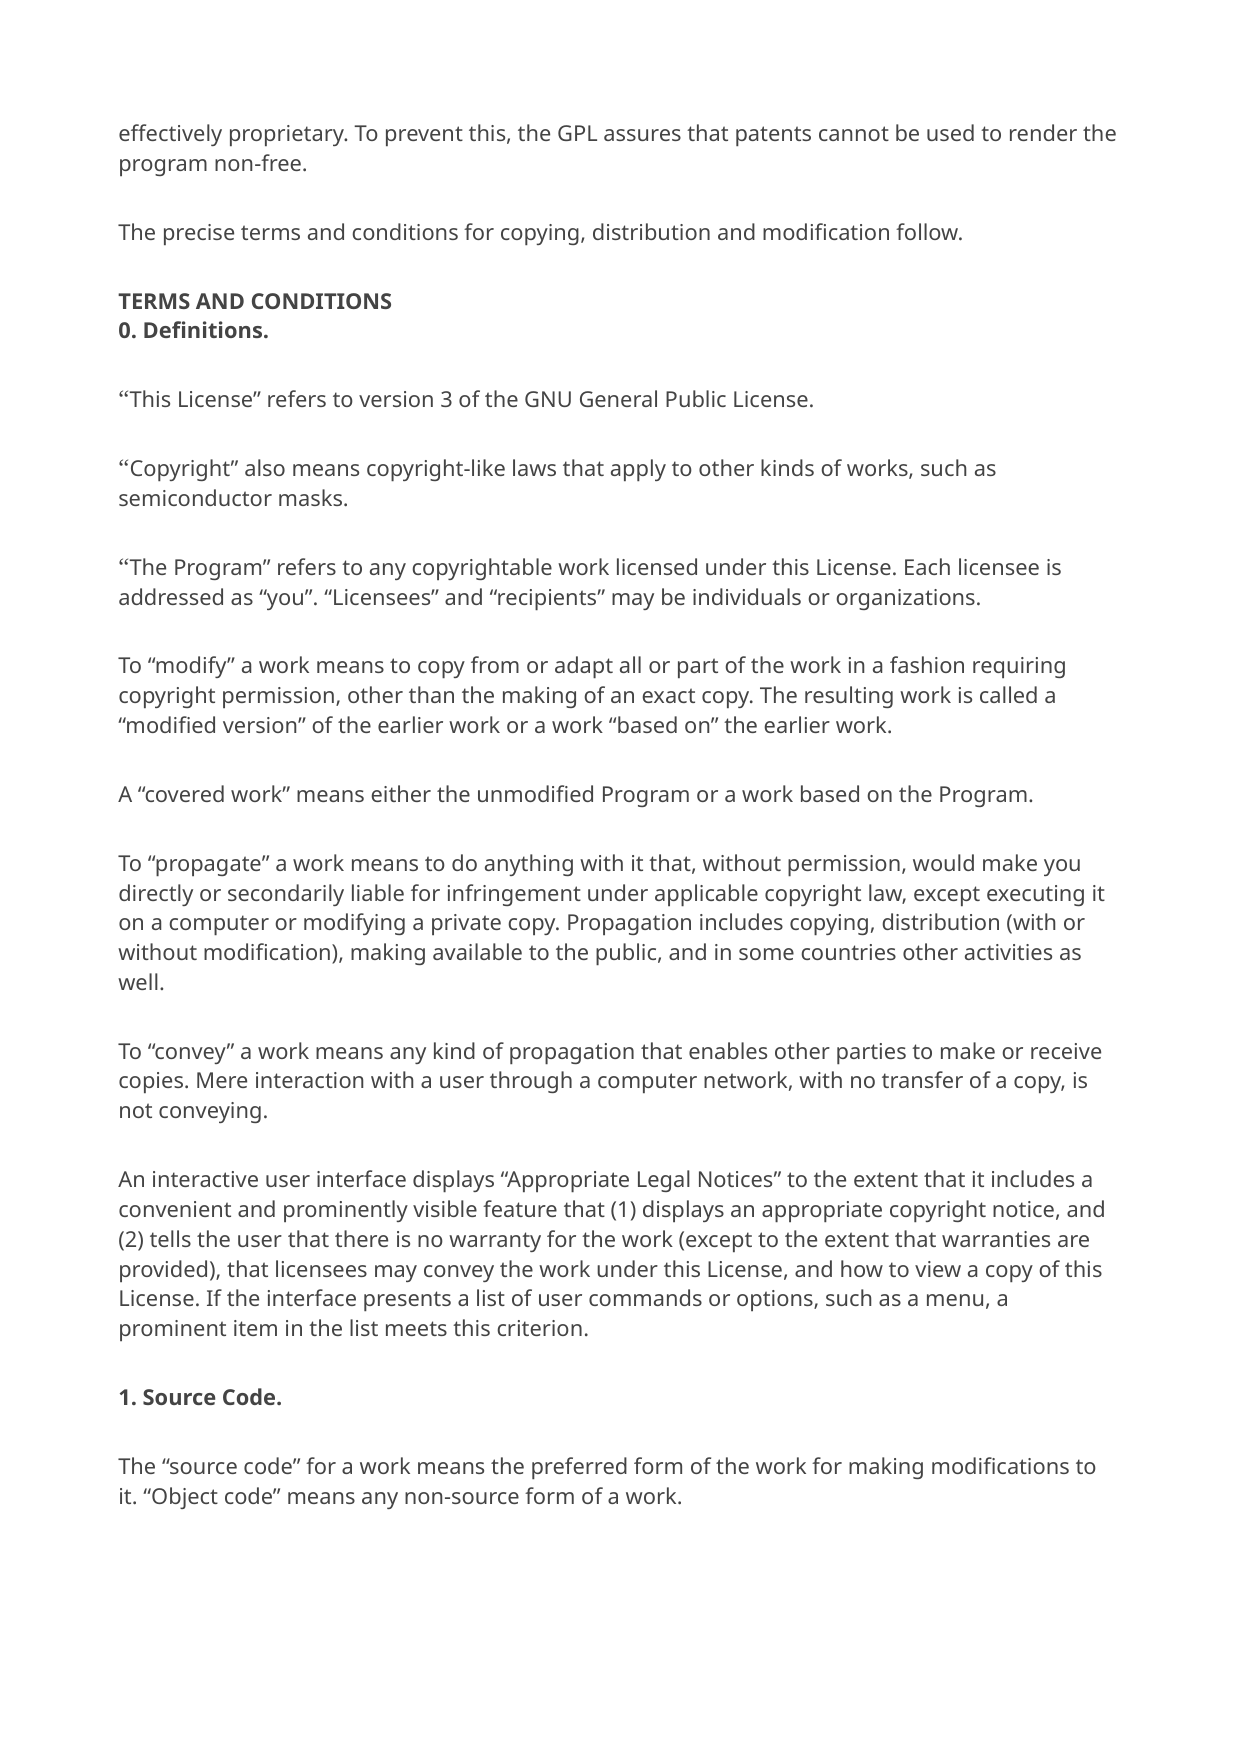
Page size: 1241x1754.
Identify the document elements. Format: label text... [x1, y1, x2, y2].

text 1. Source Code. [118, 1382, 1122, 1412]
text To “convey” a work means any kind of propagation that enables other parties to make or receive copies. Mere interaction with a user through a computer network, with no transfer of a copy, is not conveying. [118, 1036, 1122, 1125]
text TERMS AND CONDITIONS 0. Definitions. [118, 286, 1122, 345]
text “Copyright” also means copyright-like laws that apply to other kinds of works, such as semiconductor masks. [118, 453, 1122, 513]
text To “modify” a work means to copy from or adapt all or part of the work in a fashion requiring copyright permission, other than the making of an exact copy. The resulting work is called a “modified version” of the earlier work or a work “based on” the earlier work. [118, 650, 1122, 740]
text “The Program” refers to any copyrightable work licensed under this License. Each licensee is addressed as “you”. “Licensees” and “recipients” may be individuals or organizations. [118, 552, 1122, 611]
text The precise terms and conditions for copying, distribution and modification follow. [118, 217, 1122, 247]
text effectively proprietary. To prevent this, the GPL assures that patents cannot be used to render the program non-free. [118, 118, 1122, 178]
text The “source code” for a work means the preferred form of the work for making modifications to it. “Object code” means any non-source form of a work. [118, 1451, 1122, 1510]
text To “propagate” a work means to do anything with it that, without permission, would make you directly or secondarily liable for infringement under applicable copyright law, except executing it on a computer or modifying a private copy. Propagation includes copying, distribution (with or without modification), making available to the public, and in some countries other activities as well. [118, 848, 1122, 997]
text “This License” refers to version 3 of the GNU General Public License. [118, 384, 1122, 414]
text A “covered work” means either the unmodified Program or a work based on the Program. [118, 779, 1122, 809]
text An interactive user interface displays “Appropriate Legal Notices” to the extent that it includes a convenient and prominently visible feature that (1) displays an appropriate copyright notice, and (2) tells the user that there is no warranty for the work (except to the extent that warranties are provided), that licensees may convey the work under this License, and how to view a copy of this License. If the interface presents a list of user commands or options, such as a menu, a prominent item in the list meets this criterion. [118, 1164, 1122, 1343]
